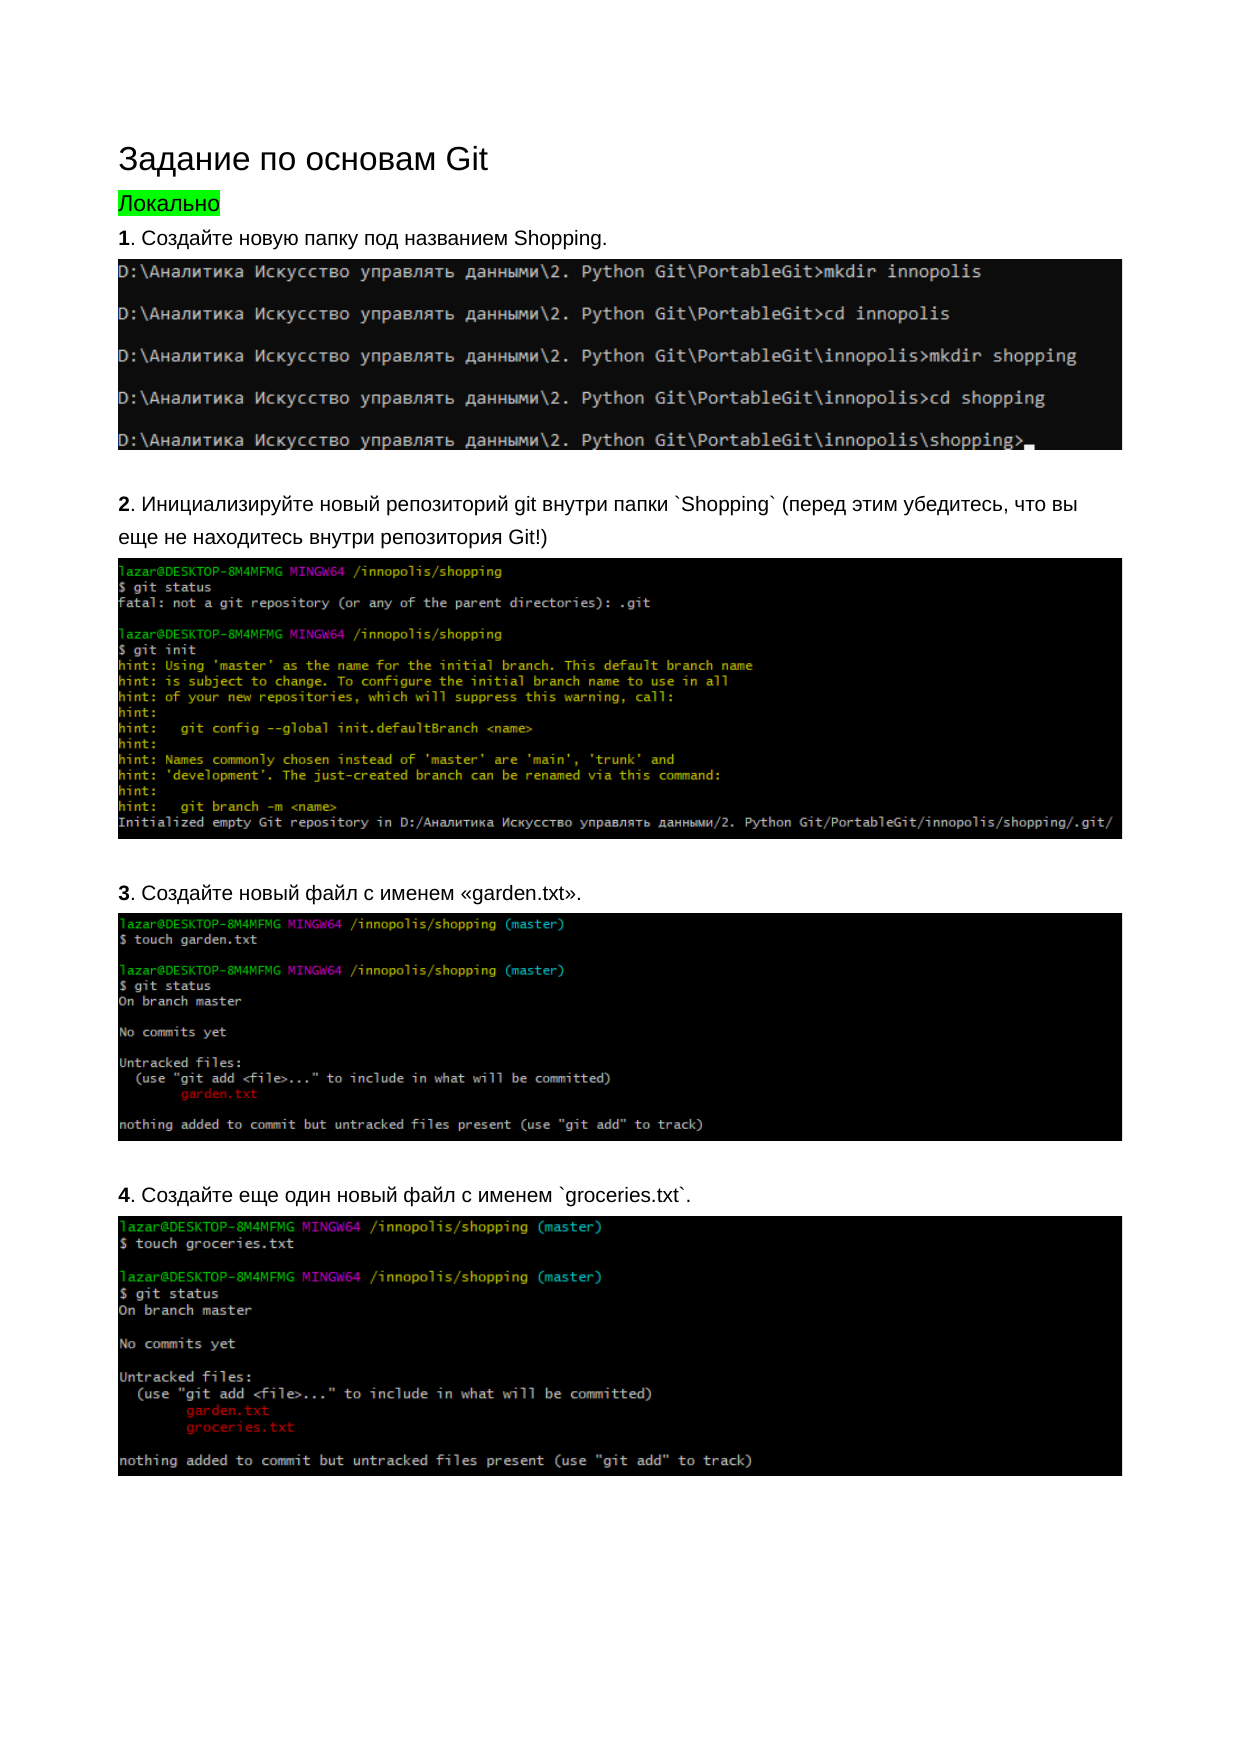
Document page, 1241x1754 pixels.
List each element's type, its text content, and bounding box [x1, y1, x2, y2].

text 3. Создайте новый файл с именем «garden.txt». [118, 881, 1122, 905]
picture [118, 259, 1123, 450]
subtitle Задание по основам Git [118, 139, 1122, 177]
text 2. Инициализируйте новый репозиторий git внутри папки `Shopping` (перед этим убедитесь, что вы еще не находитесь внутри репозитория Git!) [118, 492, 1122, 549]
picture [118, 558, 1123, 839]
text 1. Создайте новую папку под названием Shopping. [118, 226, 1122, 250]
text Локально [118, 190, 1122, 216]
picture [118, 1216, 1123, 1476]
picture [118, 913, 1123, 1141]
text 4. Создайте еще один новый файл с именем `groceries.txt`. [118, 1183, 1122, 1207]
